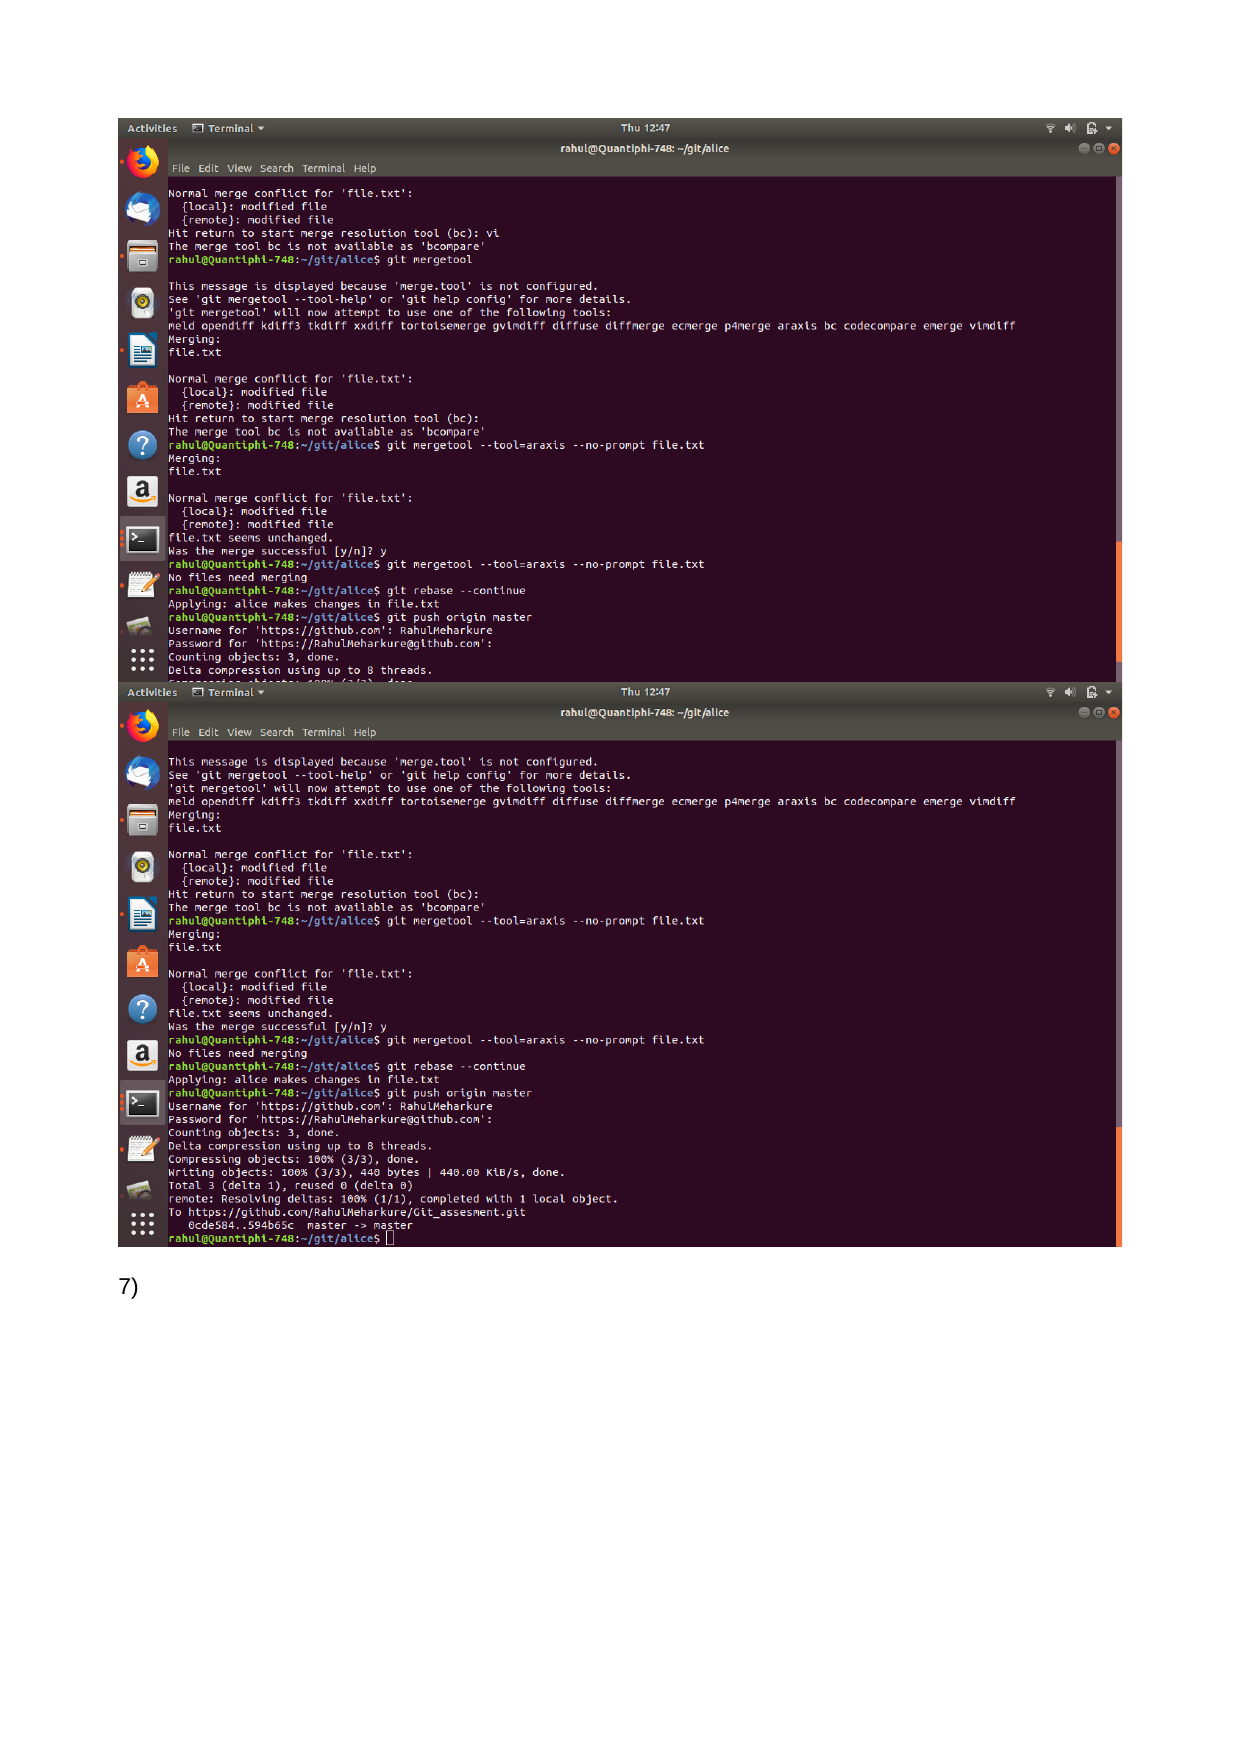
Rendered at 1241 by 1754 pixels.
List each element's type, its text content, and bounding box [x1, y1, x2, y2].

text 7) [118, 1273, 1122, 1299]
picture [118, 118, 1123, 1247]
